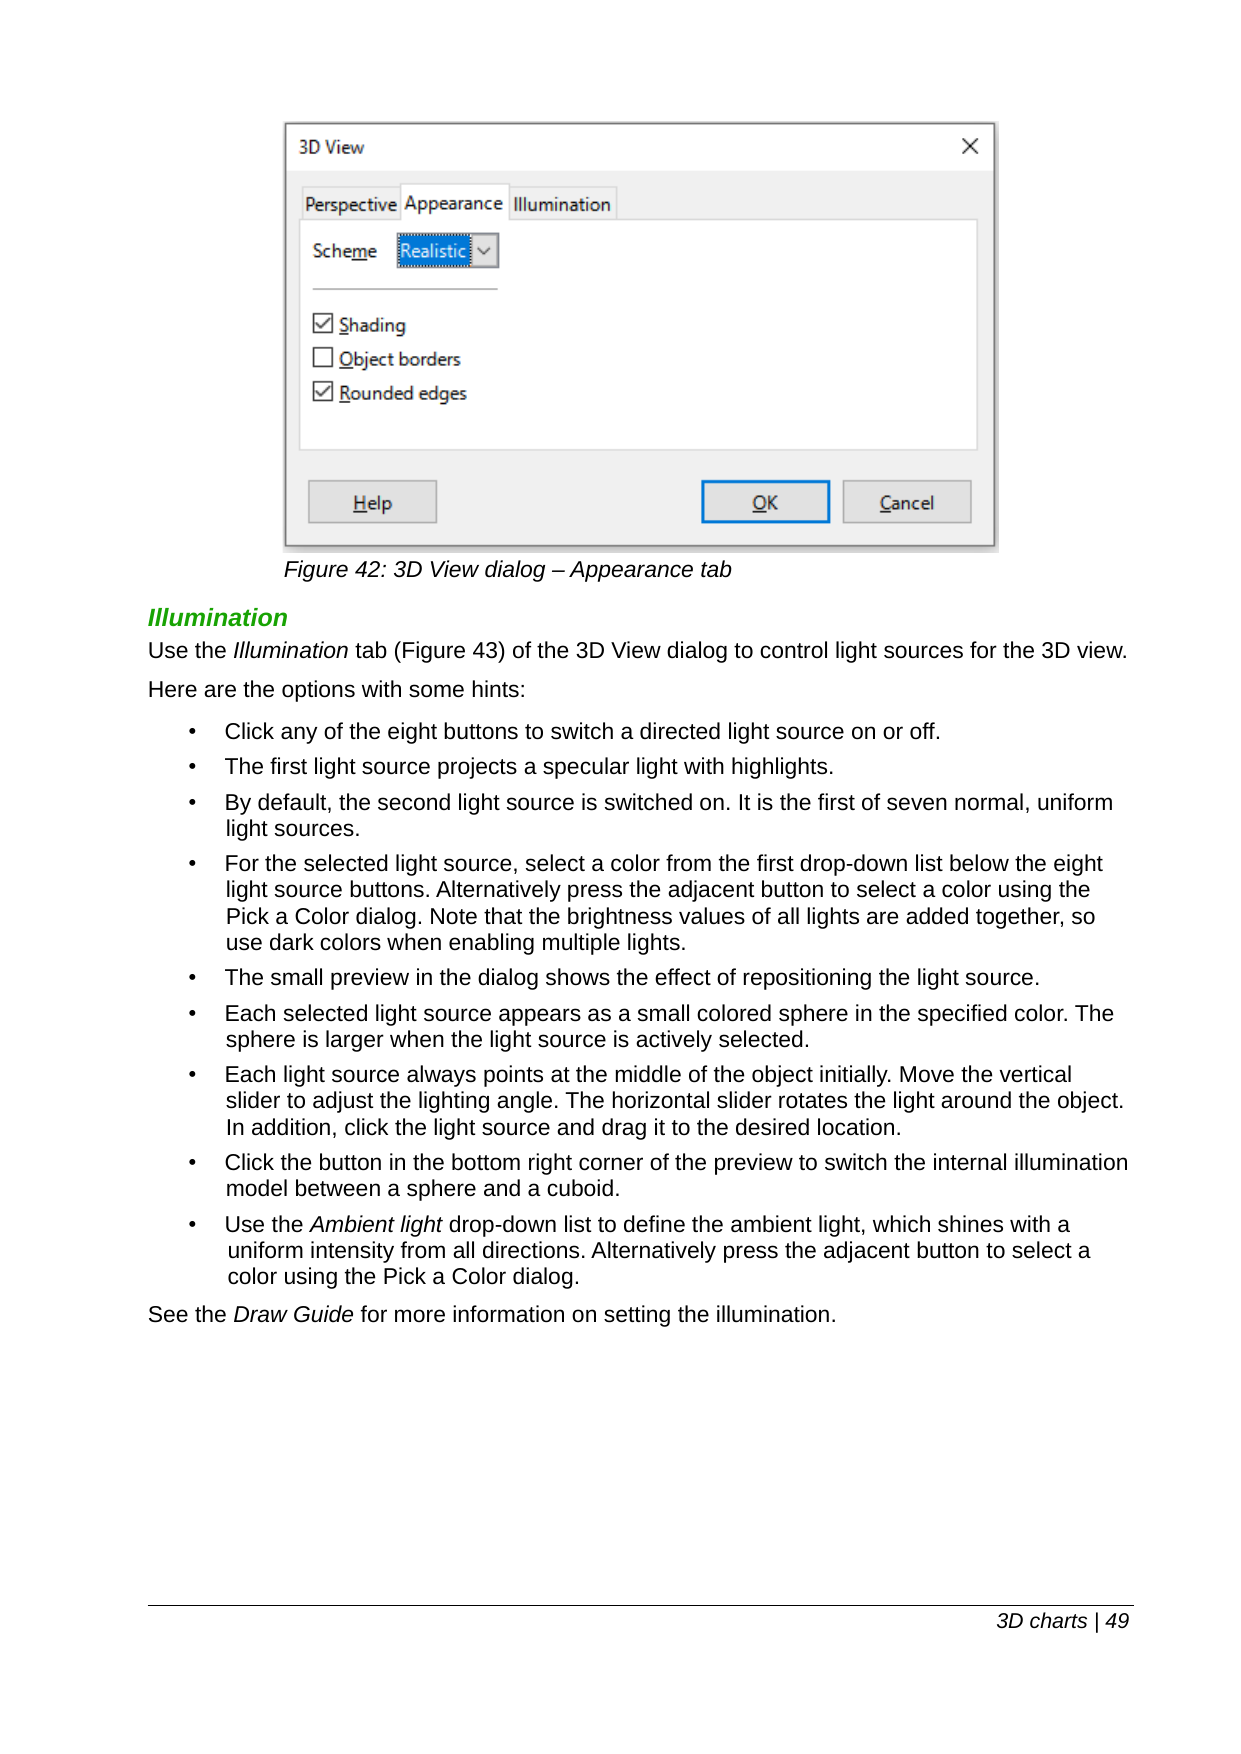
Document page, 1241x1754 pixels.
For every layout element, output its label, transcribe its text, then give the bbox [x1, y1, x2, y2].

list Use the Ambient light drop-down list to define the ambient light, which shines with a uniform intensity from all directions. Alternatively press the adjacent button to select a color using the Pick a Color dialog. [185, 1208, 1134, 1292]
list Each selected light source appears as a small colored sphere in the specified color. The sphere is larger when the light source is actively selected. [185, 997, 1134, 1052]
subtitle Illumination [148, 603, 1134, 631]
text Use the Illumination tab (Figure 43) of the 3D View dialog to control light sources for the 3D view. [148, 637, 1134, 664]
picture [282, 121, 999, 553]
list The first light source projects a specular light with highlights. [185, 750, 1134, 779]
list By default, the second light source is switched on. It is the first of seven normal, uniform light sources. [185, 786, 1134, 841]
list Click any of the eight buttons to switch a directed light source on or off. [185, 715, 1134, 744]
list For the selected light source, select a color from the first drop-down list below the eight light source buttons. Alternatively press the adjacent button to select a color using the Pick a Color dialog. Note that the brightness values of all lights are added together, so use dark colors when enabling multiple lights. [185, 847, 1134, 955]
list Click the button in the bottom right corner of the preview to switch the internal illumination model between a sphere and a cuboid. [185, 1146, 1134, 1202]
list The small preview in the dialog shows the effect of repositioning the light source. [185, 961, 1134, 991]
text Here are the options with some hints: [148, 676, 1134, 703]
list Each light source always points at the middle of the object initially. Move the vertical slider to adjust the lighting angle. The horizontal slider rotates the light around the object. In addition, click the light source and drag it to the desired location. [185, 1058, 1134, 1140]
text Figure 42: 3D View dialog – Appearance tab [280, 118, 1002, 582]
text See the Draw Guide for more information on setting the illumination. [148, 1301, 1134, 1328]
